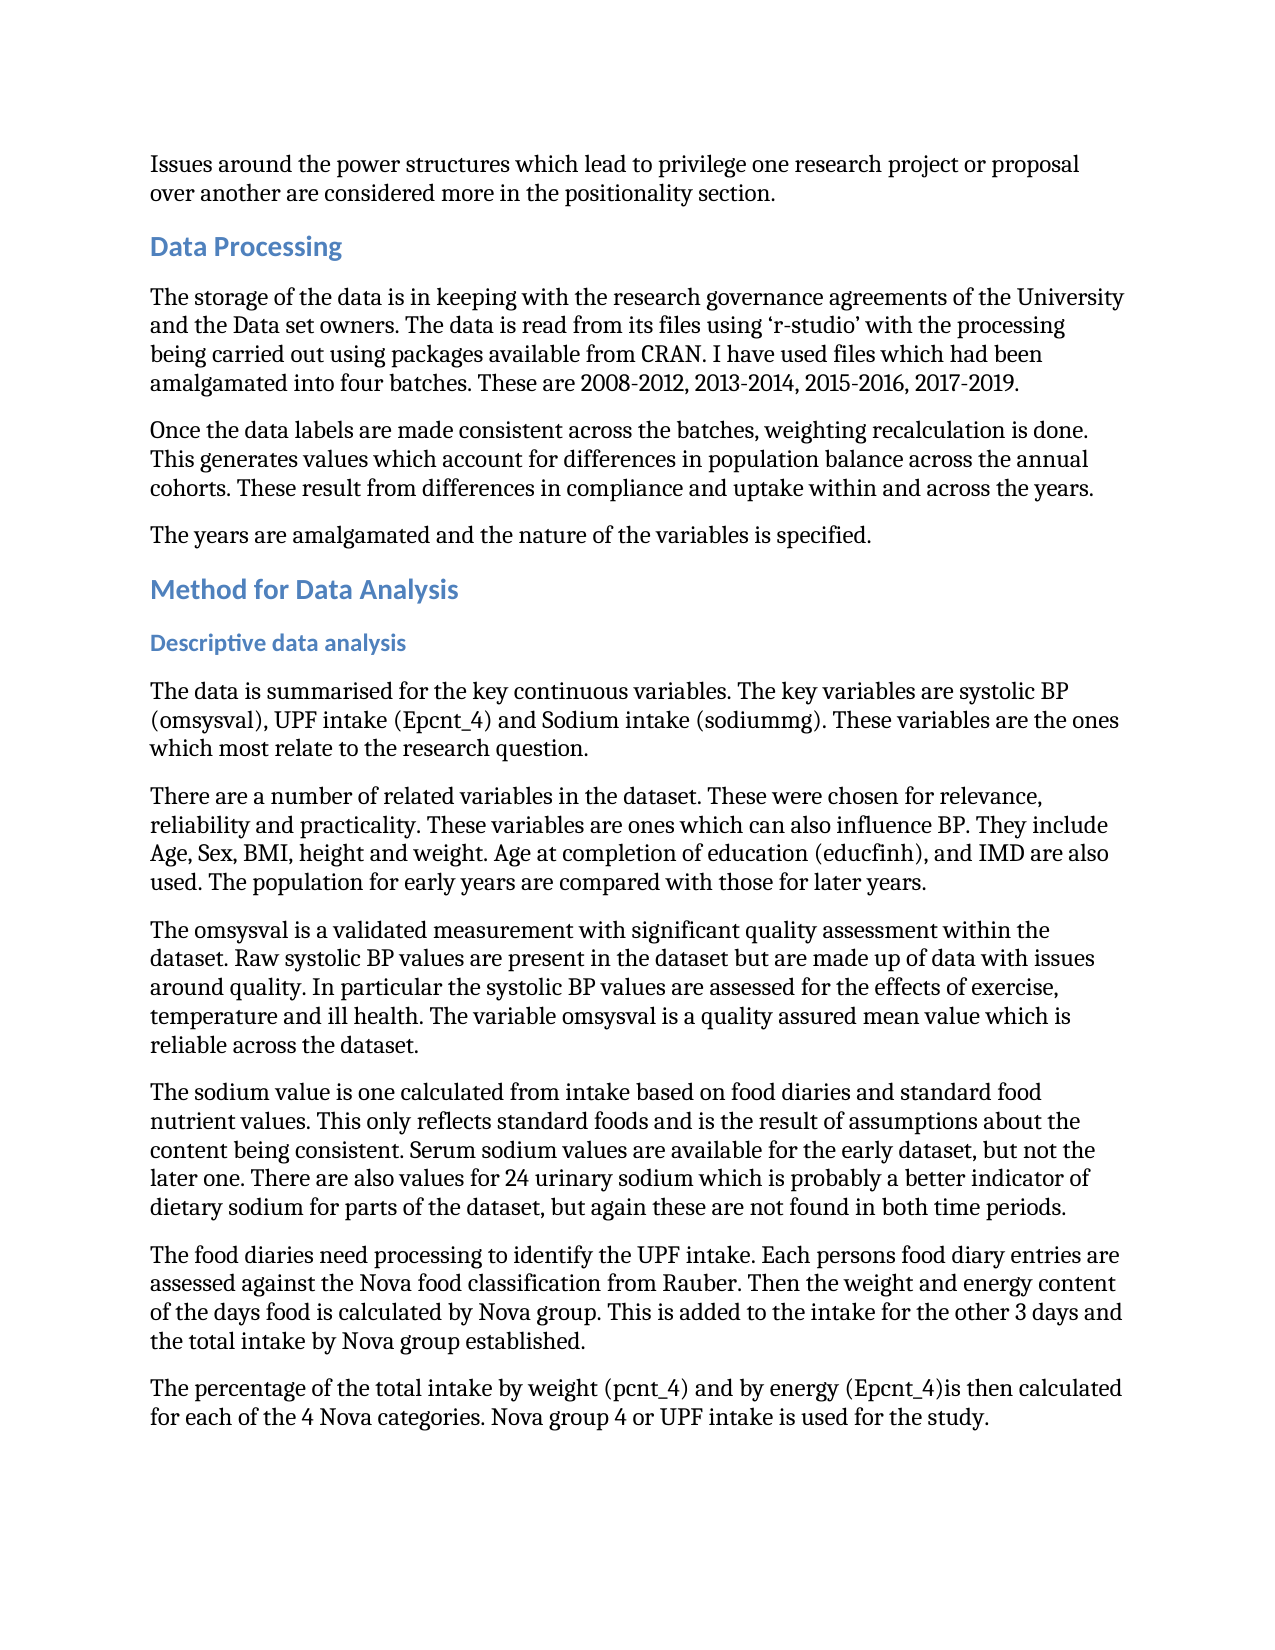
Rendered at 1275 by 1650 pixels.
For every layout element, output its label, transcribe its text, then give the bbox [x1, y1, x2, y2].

subtitle Descriptive data analysis [150, 627, 1125, 658]
text The food diaries need processing to identify the UPF intake. Each persons food diary entries are assessed against the Nova food classification from Rauber. Then the weight and energy content of the days food is calculated by Nova group. This is added to the intake for the other 3 days and the total intake by Nova group established. [150, 1241, 1125, 1356]
text Issues around the power structures which lead to privilege one research project or proposal over another are considered more in the positionality section. [150, 150, 1125, 207]
text The storage of the data is in keeping with the research governance agreements of the University and the Data set owners. The data is read from its files using ‘r-studio’ with the processing being carried out using packages available from CRAN. I have used files which had been amalgamated into four batches. These are 2008-2012, 2013-2014, 2015-2016, 2017-2019. [150, 283, 1125, 398]
subtitle Method for Data Analysis [150, 571, 1125, 607]
subtitle Data Processing [150, 228, 1125, 264]
text The percentage of the total intake by weight (pcnt_4) and by energy (Epcnt_4)is then calculated for each of the 4 Nova categories. Nova group 4 or UPF intake is used for the study. [150, 1374, 1125, 1432]
text The years are amalgamated and the nature of the variables is specified. [150, 521, 1125, 550]
text The data is summarised for the key continuous variables. The key variables are systolic BP (omsysval), UPF intake (Epcnt_4) and Sodium intake (sodiummg). These variables are the ones which most relate to the research question. [150, 677, 1125, 763]
text Once the data labels are made consistent across the batches, weighting recalculation is done. This generates values which account for differences in population balance across the annual cohorts. These result from differences in compliance and uptake within and across the years. [150, 416, 1125, 503]
text The sodium value is one calculated from intake based on food diaries and standard food nutrient values. This only reflects standard foods and is the result of assumptions about the content being consistent. Serum sodium values are available for the early dataset, but not the later one. There are also values for 24 urinary sodium which is probably a better indicator of dietary sodium for parts of the dataset, but again these are not found in both time periods. [150, 1078, 1125, 1222]
text The omsysval is a validated measurement with significant quality assessment within the dataset. Raw systolic BP values are present in the dataset but are made up of data with issues around quality. In particular the systolic BP values are assessed for the effects of exercise, temperature and ill health. The variable omsysval is a quality assured mean value which is reliable across the dataset. [150, 916, 1125, 1059]
text There are a number of related variables in the dataset. These were chosen for relevance, reliability and practicality. These variables are ones which can also influence BP. They include Age, Sex, BMI, height and weight. Age at completion of education (educfinh), and IMD are also used. The population for early years are compared with those for later years. [150, 782, 1125, 897]
